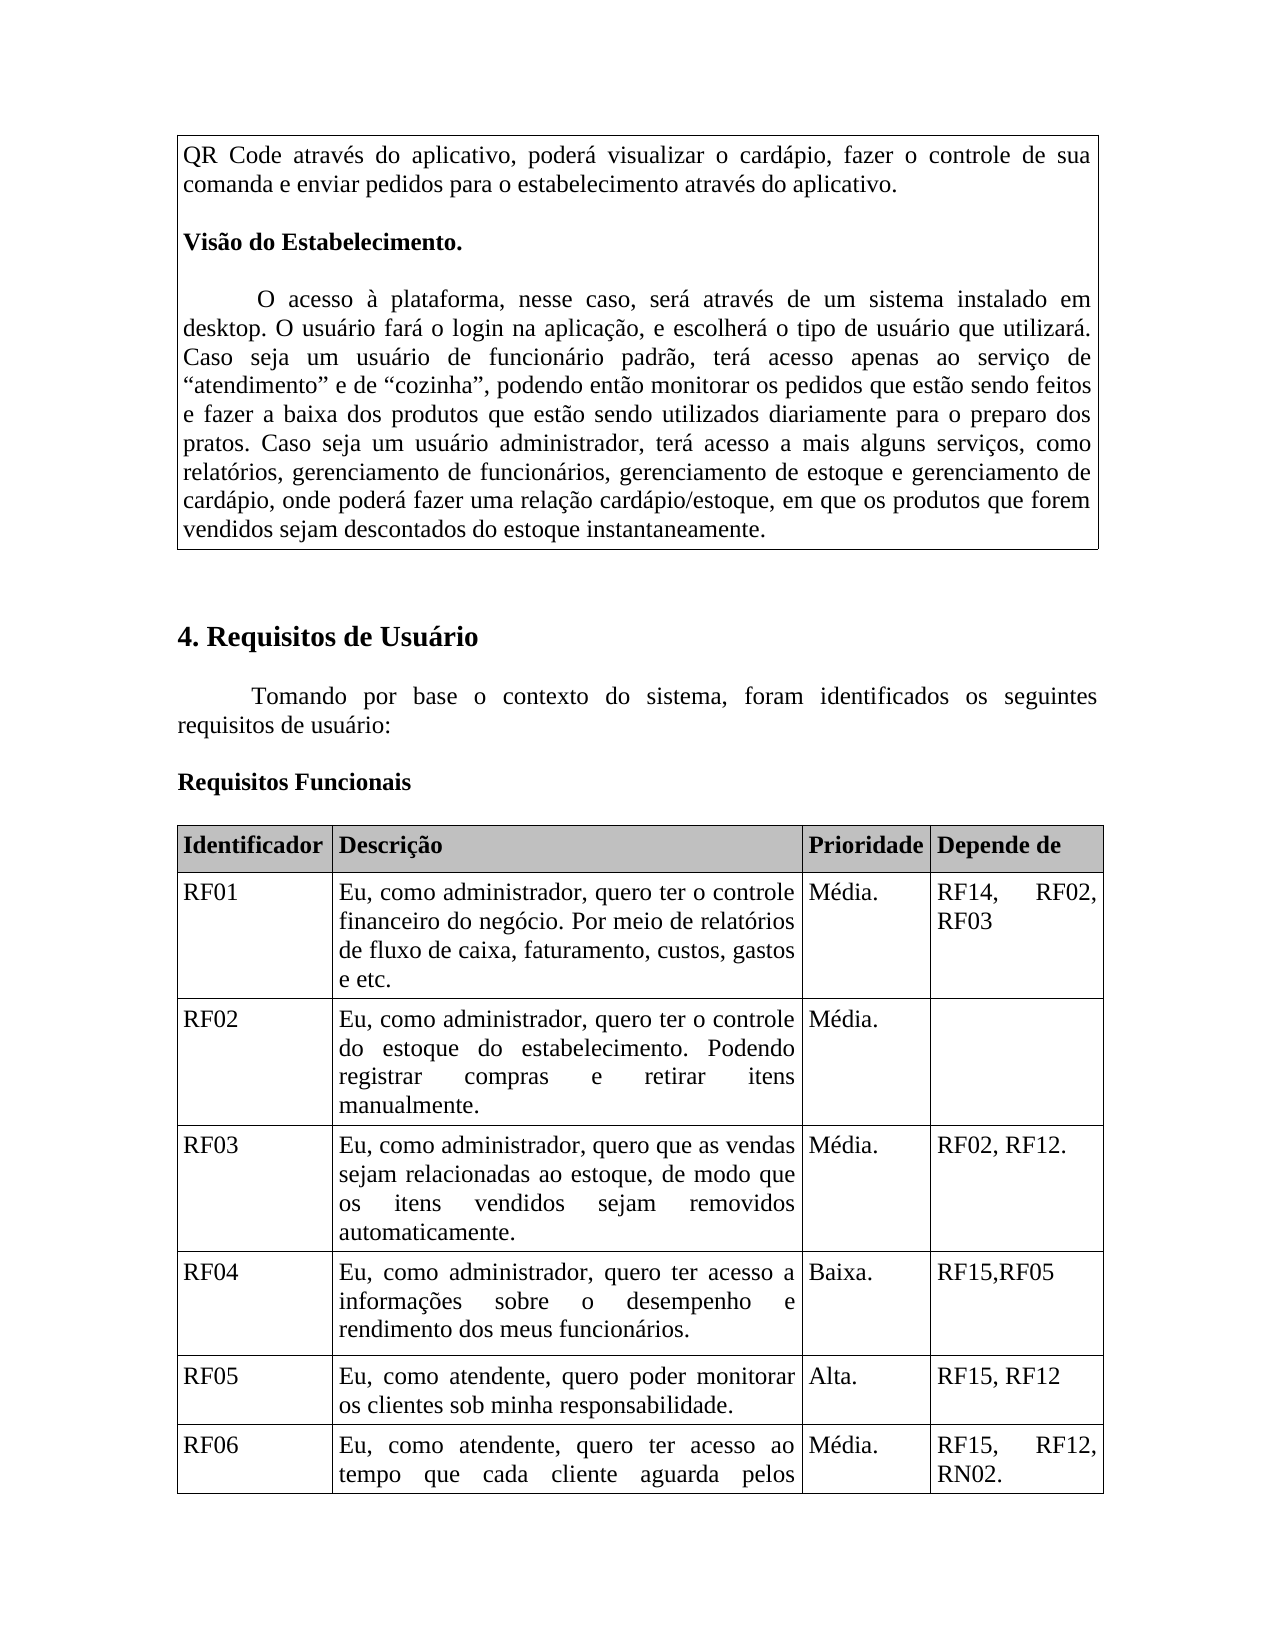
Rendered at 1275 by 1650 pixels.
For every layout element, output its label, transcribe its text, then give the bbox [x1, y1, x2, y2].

table_header QR Code através do aplicativo, poderá visualizar o cardápio, fazer o controle de sua comanda e enviar pedidos para o estabelecimento através do aplicativo. Visão do Estabelecimento. O acesso à plataforma, nesse caso, será através de um sistema instalado em desktop. O usuário fará o login na aplicação, e escolherá o tipo de usuário que utilizará. Caso seja um usuário de funcionário padrão, terá acesso apenas ao serviço de “atendimento” e de “cozinha”, podendo então monitorar os pedidos que estão sendo feitos e fazer a baixa dos produtos que estão sendo utilizados diariamente para o preparo dos pratos. Caso seja um usuário administrador, terá acesso a mais alguns serviços, como relatórios, gerenciamento de funcionários, gerenciamento de estoque e gerenciamento de cardápio, onde poderá fazer uma relação cardápio/estoque, em que os produtos que forem vendidos sejam descontados do estoque instantaneamente. [178, 136, 1098, 548]
table_cell Média. [803, 999, 930, 1125]
table_cell Eu, como atendente, quero poder monitorar os clientes sob minha responsabilidade. [333, 1356, 802, 1424]
table_header Identificador [178, 826, 332, 872]
table_cell Média. [803, 1425, 930, 1493]
table_cell RF15, RF12 [931, 1356, 1103, 1424]
table_cell Eu, como administrador, quero ter o controle financeiro do negócio. Por meio de relatórios de fluxo de caixa, faturamento, custos, gastos e etc. [333, 873, 802, 998]
table_cell RF05 [178, 1356, 332, 1424]
table_cell Eu, como atendente, quero ter acesso ao tempo que cada cliente aguarda pelos [333, 1425, 802, 1493]
table_cell RF06 [178, 1425, 332, 1493]
table_cell RF02, RF12. [931, 1126, 1103, 1251]
table_cell Eu, como administrador, quero ter acesso a informações sobre o desempenho e rendimento dos meus funcionários. [333, 1252, 802, 1355]
table_cell Eu, como administrador, quero que as vendas sejam relacionadas ao estoque, de modo que os itens vendidos sejam removidos automaticamente. [333, 1126, 802, 1251]
table_cell RF15,RF05 [931, 1252, 1103, 1355]
table_cell [931, 999, 1103, 1125]
table_cell Alta. [803, 1356, 930, 1424]
table_cell RF04 [178, 1252, 332, 1355]
table_cell RF15, RF12, RN02. [931, 1425, 1103, 1493]
table_header Descrição [333, 826, 802, 872]
table_cell RF14, RF02, RF03 [931, 873, 1103, 998]
table_header Prioridade [803, 826, 930, 872]
text Requisitos Funcionais [177, 767, 1098, 796]
table_cell Baixa. [803, 1252, 930, 1355]
table_cell RF03 [178, 1126, 332, 1251]
table_cell Média. [803, 873, 930, 998]
table_cell RF02 [178, 999, 332, 1125]
text 4. Requisitos de Usuário [177, 619, 1098, 652]
table_cell RF01 [178, 873, 332, 998]
text Tomando por base o contexto do sistema, foram identificados os seguintes requisitos de usuário: [177, 681, 1098, 738]
table_cell Média. [803, 1126, 930, 1251]
table_header Depende de [931, 826, 1103, 872]
table_cell Eu, como administrador, quero ter o controle do estoque do estabelecimento. Podendo registrar compras e retirar itens manualmente. [333, 999, 802, 1125]
